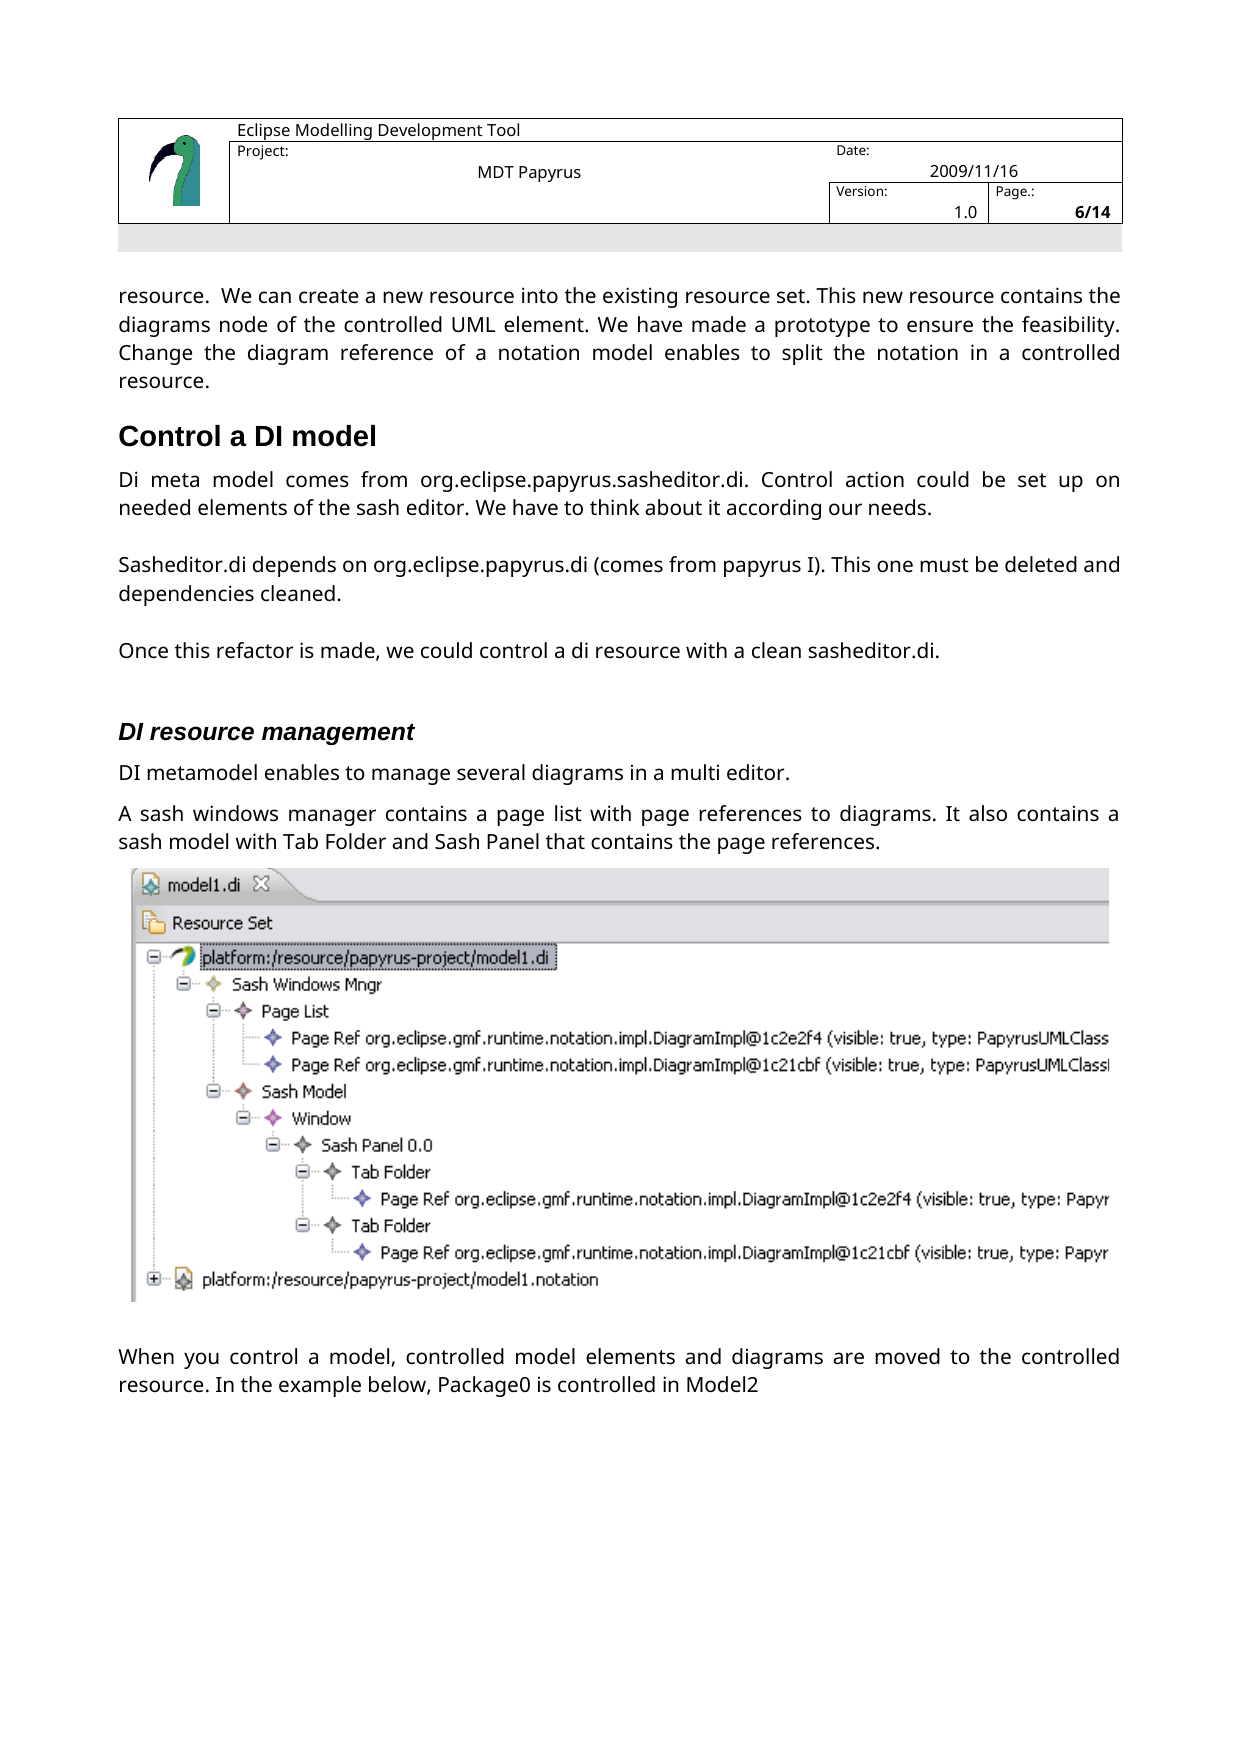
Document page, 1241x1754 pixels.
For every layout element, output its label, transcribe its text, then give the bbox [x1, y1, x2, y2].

text When you control a model, controlled model elements and diagrams are moved to the controlled resource. In the example below, Package0 is controlled in Model2 [118, 1342, 1122, 1399]
text Sasheditor.di depends on org.eclipse.papyrus.di (comes from papyrus I). This one must be deleted and dependencies cleaned. [118, 550, 1122, 607]
subtitle DI resource management [118, 718, 1122, 745]
text Once this refactor is made, we could control a di resource with a clean sasheditor.di. [118, 636, 1122, 664]
text resource. We can create a new resource into the existing resource set. This new resource contains the diagrams node of the controlled UML element. We have made a prototype to ensure the feasibility. Change the diagram reference of a notation model enables to split the notation in a controlled resource. [118, 281, 1122, 395]
picture [147, 133, 201, 209]
subtitle Control a DI model [118, 420, 1122, 453]
text A sash windows manager contains a page list with page references to diagrams. It also contains a sash model with Tab Folder and Sash Panel that contains the page references. [118, 799, 1122, 856]
text DI metamodel enables to manage several diagrams in a multi editor. [118, 758, 1122, 786]
text Di meta model comes from org.eclipse.papyrus.sasheditor.di. Control action could be set up on needed elements of the sash editor. We have to think about it according our needs. [118, 465, 1122, 522]
